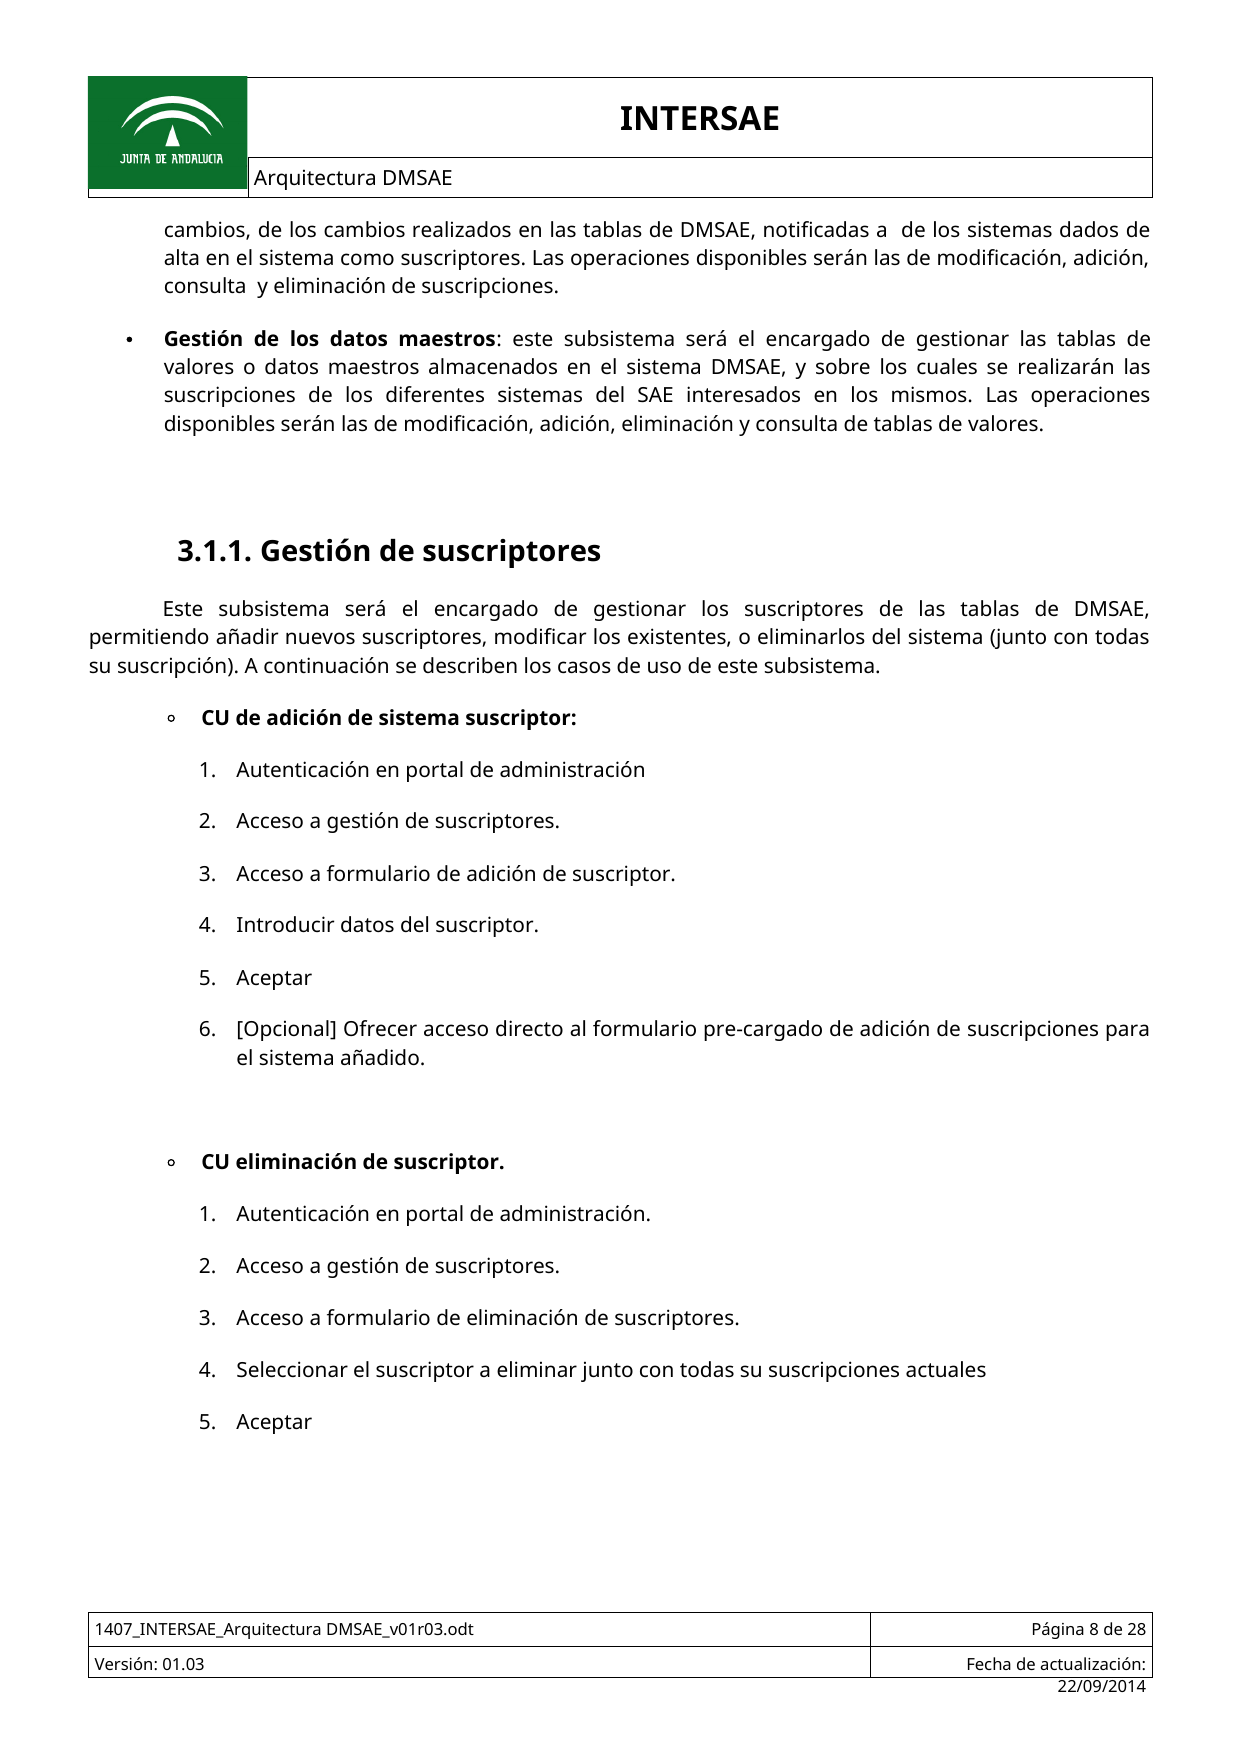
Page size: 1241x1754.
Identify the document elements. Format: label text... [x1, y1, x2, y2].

list Seleccionar el suscriptor a eliminar junto con todas su suscripciones actuales [199, 1355, 1152, 1383]
picture [87, 76, 248, 189]
list Gestión de los datos maestros: este subsistema será el encargado de gestionar las tablas de valores o datos maestros almacenados en el sistema DMSAE, y sobre los cuales se realizarán las suscripciones de los diferentes sistemas del SAE interesados en los mismos. Las operaciones disponibles serán las de modificación, adición, eliminación y consulta de tablas de valores. [126, 324, 1152, 437]
list Autenticación en portal de administración. [199, 1199, 1152, 1227]
list Acceso a formulario de adición de suscriptor. [199, 859, 1152, 887]
list Autenticación en portal de administración [199, 755, 1152, 783]
text Este subsistema será el encargado de gestionar los suscriptores de las tablas de DMSAE, permitiendo añadir nuevos suscriptores, modificar los existentes, o eliminarlos del sistema (junto con todas su suscripción). A continuación se describen los casos de uso de este subsistema. [88, 594, 1152, 679]
list Acceso a gestión de suscriptores. [199, 1251, 1152, 1279]
list Acceso a gestión de suscriptores. [199, 807, 1152, 835]
list Aceptar [199, 1407, 1152, 1435]
list [Opcional] Ofrecer acceso directo al formulario pre-cargado de adición de suscripciones para el sistema añadido. [199, 1014, 1152, 1071]
list CU de adición de sistema suscriptor: [163, 703, 1152, 731]
list Aceptar [199, 963, 1152, 991]
list CU eliminación de suscriptor. [163, 1147, 1152, 1175]
list cambios, de los cambios realizados en las tablas de DMSAE, notificadas a de los sistemas dados de alta en el sistema como suscriptores. Las operaciones disponibles serán las de modificación, adición, consulta y eliminación de suscripciones. [126, 215, 1152, 300]
list Acceso a formulario de eliminación de suscriptores. [199, 1303, 1152, 1331]
subtitle Gestión de suscriptores [88, 531, 1152, 570]
list Introducir datos del suscriptor. [199, 911, 1152, 939]
